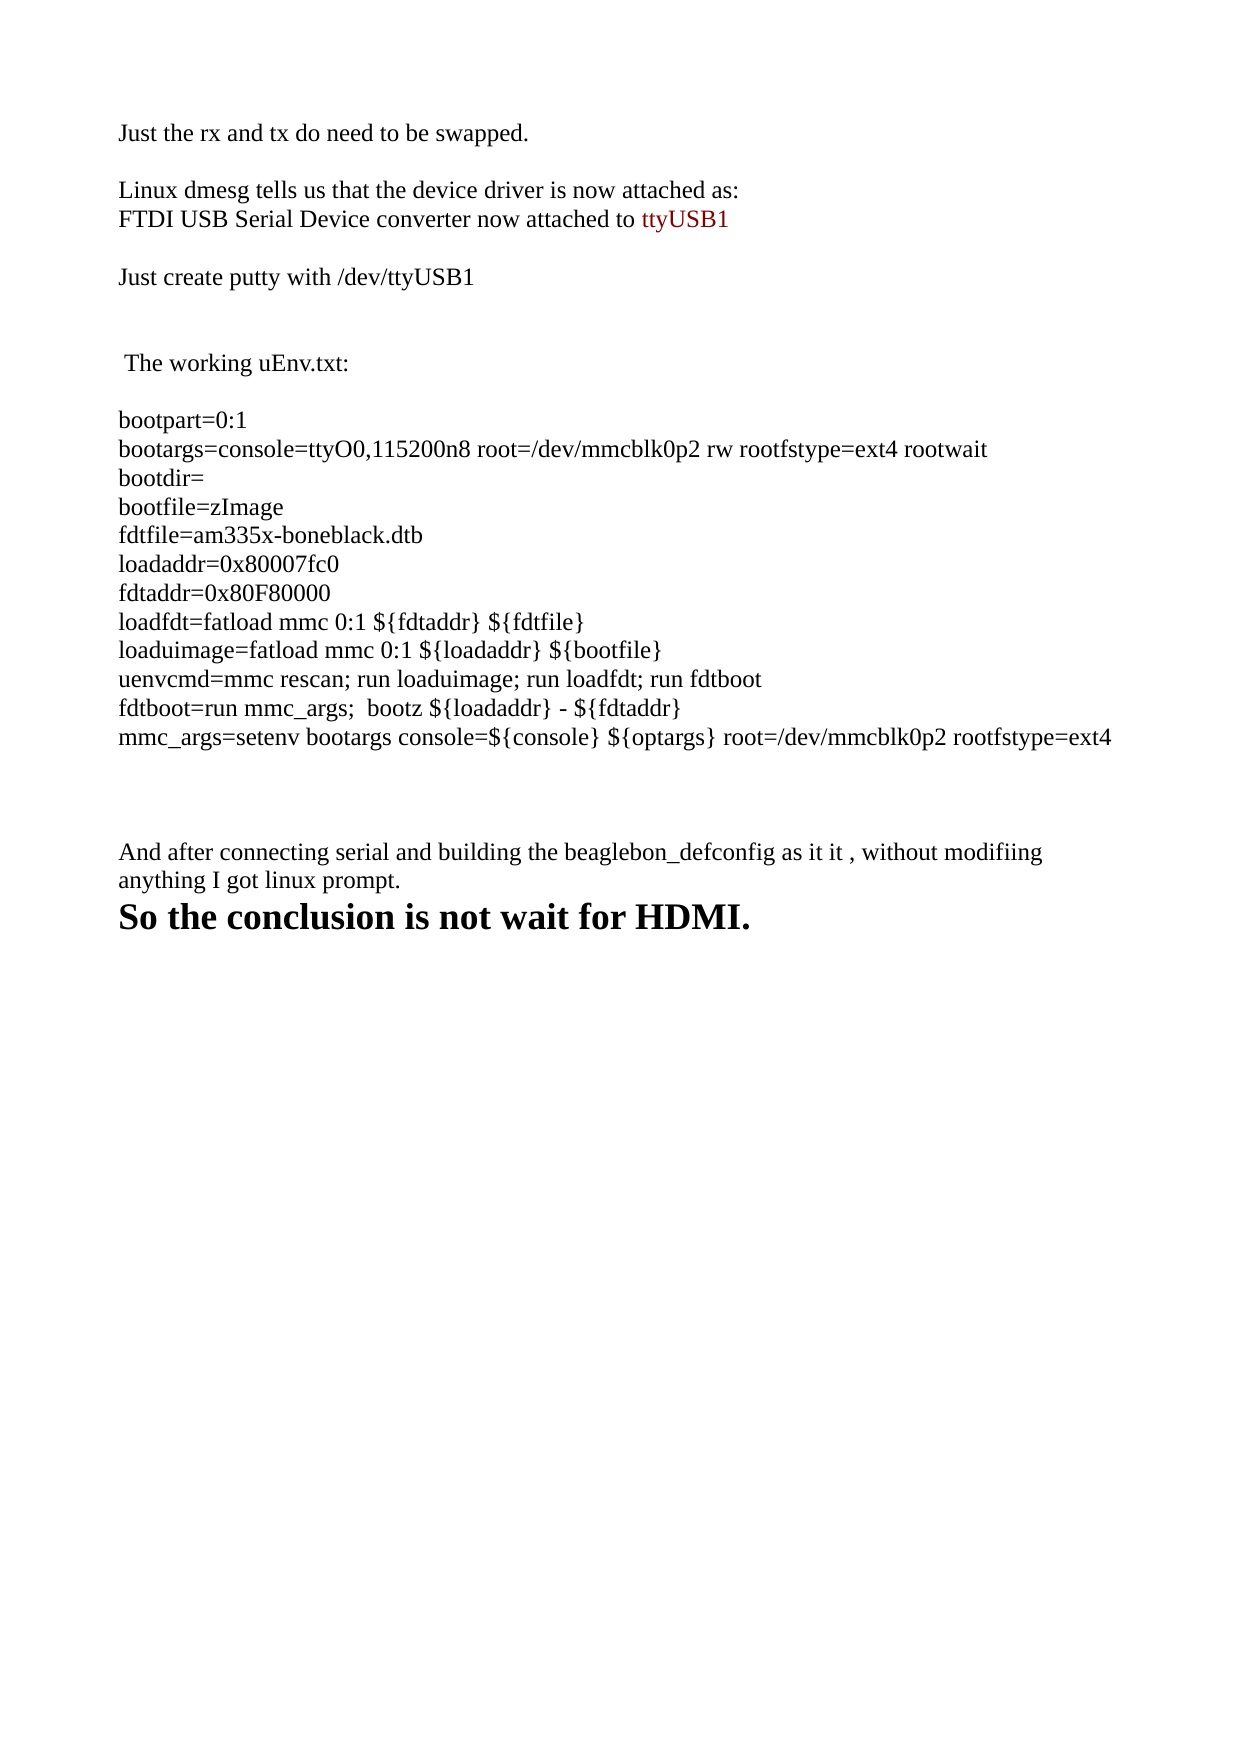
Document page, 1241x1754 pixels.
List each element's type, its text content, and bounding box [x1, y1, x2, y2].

text fdtaddr=0x80F80000 [118, 578, 1122, 607]
text bootfile=zImage [118, 492, 1122, 521]
text bootargs=console=ttyO0,115200n8 root=/dev/mmcblk0p2 rw rootfstype=ext4 rootwait [118, 434, 1122, 463]
text So the conclusion is not wait for HDMI. [118, 894, 1122, 937]
text bootdir= [118, 463, 1122, 492]
text Just create putty with /dev/ttyUSB1 [118, 262, 1122, 291]
text loadfdt=fatload mmc 0:1 ${fdtaddr} ${fdtfile} [118, 607, 1122, 636]
text loaduimage=fatload mmc 0:1 ${loadaddr} ${bootfile} [118, 636, 1122, 664]
text bootpart=0:1 [118, 406, 1122, 434]
text The working uEnv.txt: [118, 348, 1122, 377]
text And after connecting serial and building the beaglebon_defconfig as it it , without modifiing anything I got linux prompt. [118, 837, 1122, 894]
text Linux dmesg tells us that the device driver is now attached as: [118, 176, 1122, 204]
text Just the rx and tx do need to be swapped. [118, 118, 1122, 147]
text fdtboot=run mmc_args; bootz ${loadaddr} - ${fdtaddr} [118, 693, 1122, 722]
text mmc_args=setenv bootargs console=${console} ${optargs} root=/dev/mmcblk0p2 rootfstype=ext4 [118, 722, 1122, 751]
text loadaddr=0x80007fc0 [118, 549, 1122, 578]
text uenvcmd=mmc rescan; run loaduimage; run loadfdt; run fdtboot [118, 664, 1122, 693]
text FTDI USB Serial Device converter now attached to ttyUSB1 [118, 204, 1122, 233]
text fdtfile=am335x-boneblack.dtb [118, 521, 1122, 549]
